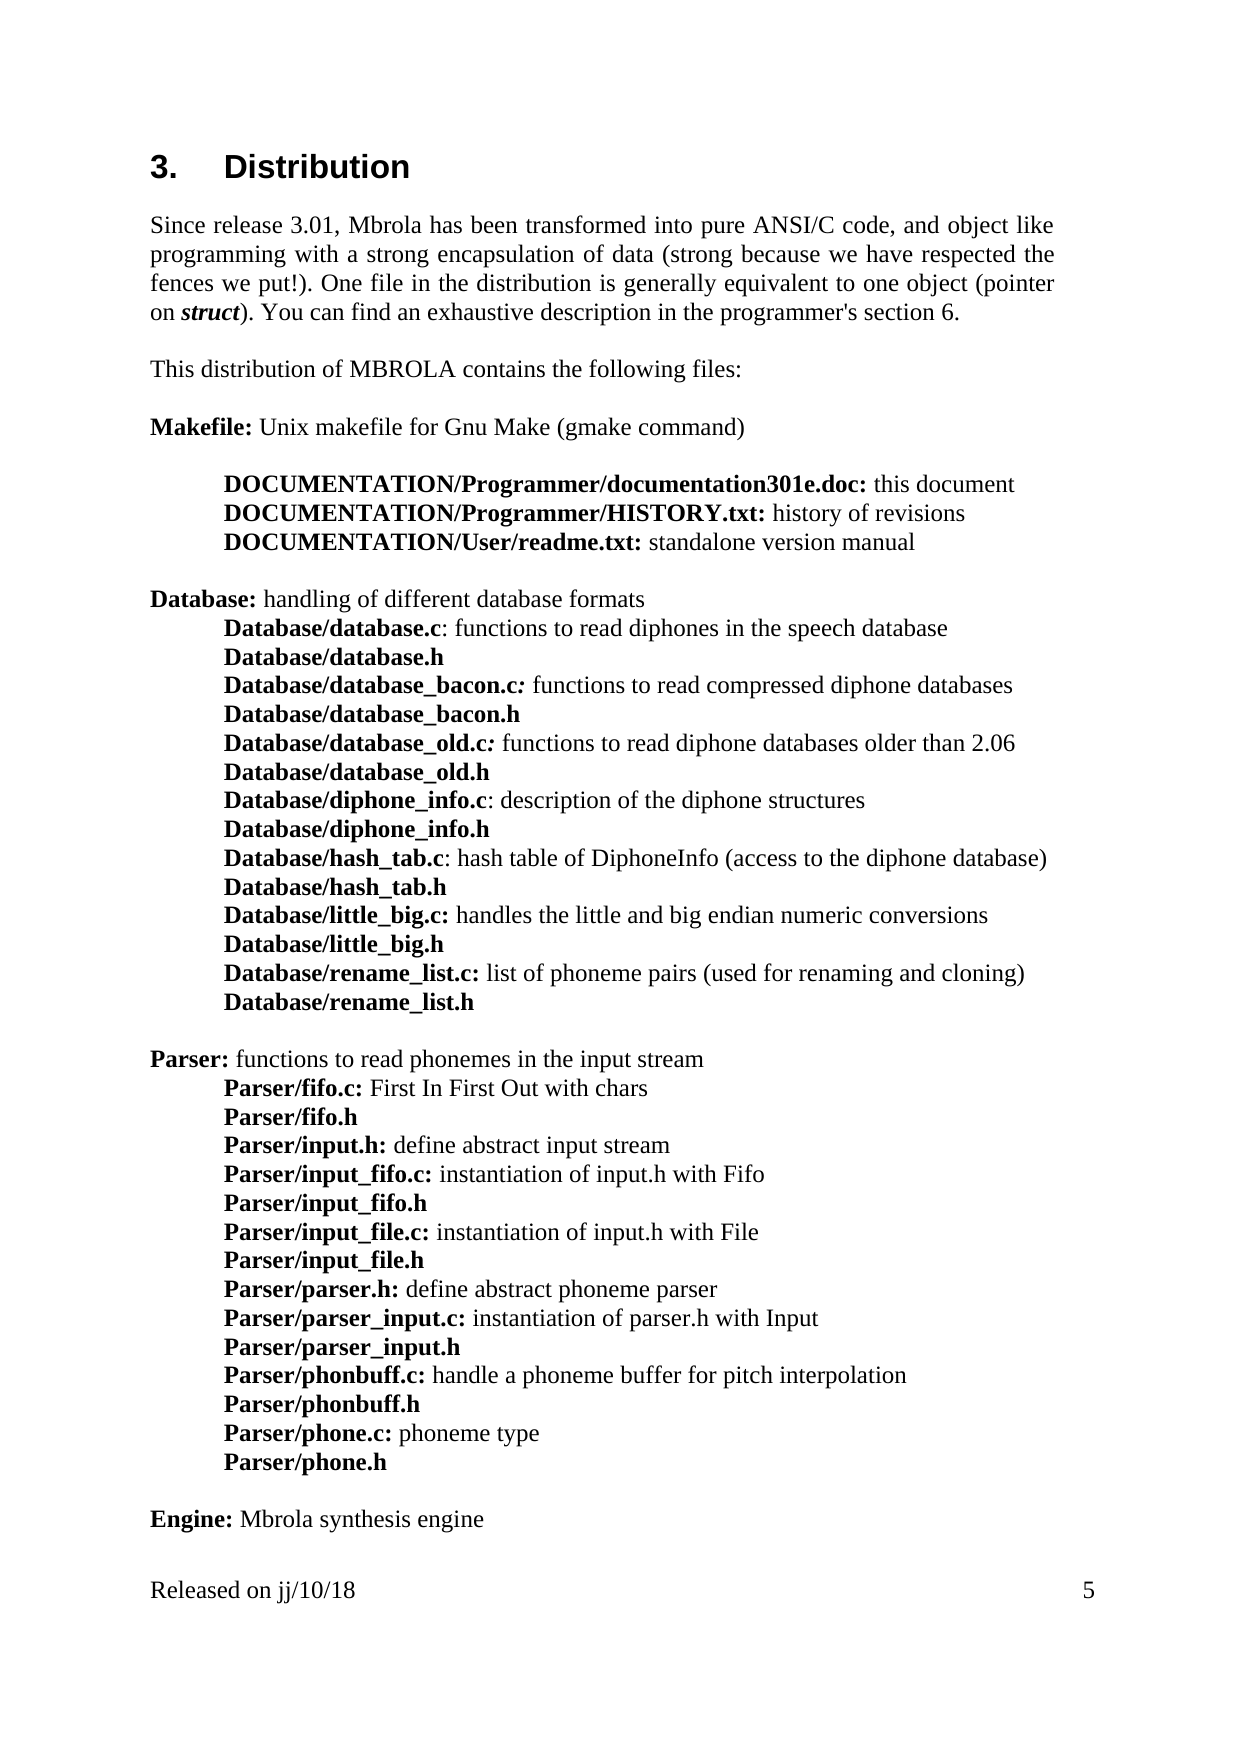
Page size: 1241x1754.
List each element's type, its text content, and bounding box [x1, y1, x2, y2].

text Parser/input_file.c: instantiation of input.h with File [224, 1217, 1056, 1245]
text Parser/parser_input.h [224, 1332, 1056, 1360]
text Database/hash_tab.c: hash table of DiphoneInfo (access to the diphone database) [224, 843, 1056, 872]
text Database/database_old.c: functions to read diphone databases older than 2.06 [224, 728, 1056, 757]
text Parser/fifo.c: First In First Out with chars [224, 1073, 1056, 1102]
text Database/hash_tab.h [224, 872, 1056, 900]
text Database/database.h [224, 642, 1056, 670]
text DOCUMENTATION/Programmer/HISTORY.txt: history of revisions [224, 498, 1056, 527]
text Database/rename_list.c: list of phoneme pairs (used for renaming and cloning) [224, 958, 1056, 987]
text Parser/input_fifo.h [224, 1188, 1056, 1217]
text DOCUMENTATION/Programmer/documentation301e.doc: this document [224, 469, 1056, 498]
text Database/rename_list.h [224, 987, 1056, 1015]
text Parser/parser_input.c: instantiation of parser.h with Input [224, 1303, 1056, 1332]
text Since release 3.01, Mbrola has been transformed into pure ANSI/C code, and object like programming with a strong encapsulation of data (strong because we have respected the fences we put!). One file in the distribution is generally equivalent to one object (pointer on struct). You can find an exhaustive description in the programmer's section 6. [150, 210, 1056, 325]
text Parser/fifo.h [224, 1102, 1056, 1130]
text Parser: functions to read phonemes in the input stream [150, 1044, 1056, 1073]
text Database/diphone_info.c: description of the diphone structures [224, 785, 1056, 814]
subtitle Distribution [150, 147, 1056, 185]
text Database/database_bacon.h [224, 699, 1056, 728]
text This distribution of MBROLA contains the following files: [150, 354, 1056, 383]
text Database: handling of different database formats [150, 584, 1056, 613]
text Parser/parser.h: define abstract phoneme parser [224, 1274, 1056, 1303]
text Parser/phone.h [224, 1447, 1056, 1475]
text Database/little_big.c: handles the little and big endian numeric conversions [224, 900, 1056, 929]
text Parser/phonbuff.h [224, 1389, 1056, 1418]
text Parser/input_file.h [224, 1245, 1056, 1274]
text Database/diphone_info.h [224, 814, 1056, 843]
text DOCUMENTATION/User/readme.txt: standalone version manual [224, 527, 1056, 555]
text Database/database_bacon.c: functions to read compressed diphone databases [224, 670, 1056, 699]
text Parser/input_fifo.c: instantiation of input.h with Fifo [224, 1159, 1056, 1188]
text Parser/phone.c: phoneme type [224, 1418, 1056, 1447]
text Database/database.c: functions to read diphones in the speech database [224, 613, 1056, 642]
text Database/little_big.h [224, 929, 1056, 958]
text Engine: Mbrola synthesis engine [150, 1504, 1056, 1533]
text Parser/input.h: define abstract input stream [224, 1130, 1056, 1159]
text Parser/phonbuff.c: handle a phoneme buffer for pitch interpolation [224, 1360, 1056, 1389]
text Makefile: Unix makefile for Gnu Make (gmake command) [150, 412, 1056, 440]
text Database/database_old.h [224, 757, 1056, 785]
